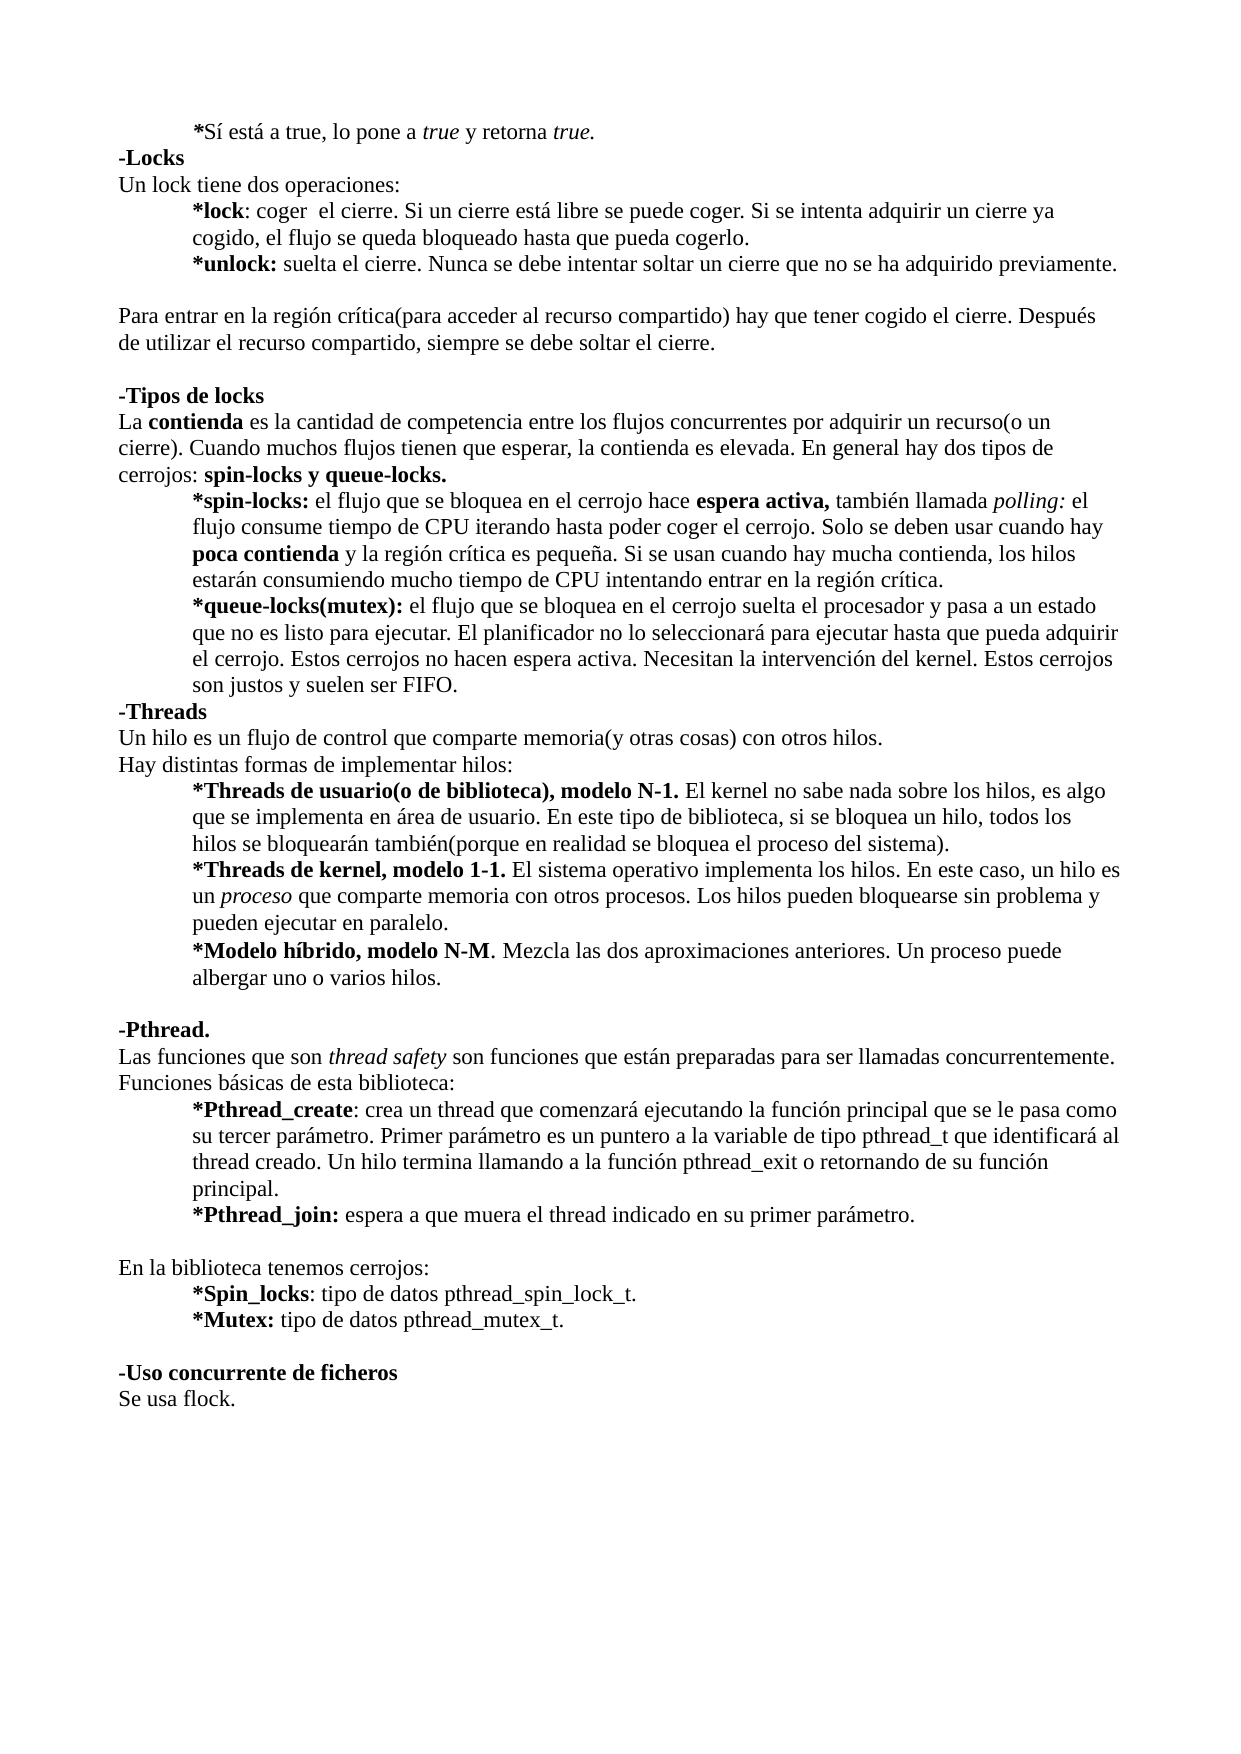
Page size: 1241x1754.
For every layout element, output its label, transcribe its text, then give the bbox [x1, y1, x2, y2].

text *Sí está a true, lo pone a true y retorna true. [118, 118, 1122, 144]
text *lock: coger el cierre. Si un cierre está libre se puede coger. Si se intenta adquirir un cierre ya cogido, el flujo se queda bloqueado hasta que pueda cogerlo. [118, 197, 1122, 250]
text *Threads de kernel, modelo 1-1. El sistema operativo implementa los hilos. En este caso, un hilo es un proceso que comparte memoria con otros procesos. Los hilos pueden bloquearse sin problema y pueden ejecutar en paralelo. [118, 856, 1122, 935]
text *Pthread_join: espera a que muera el thread indicado en su primer parámetro. [118, 1201, 1122, 1227]
text Las funciones que son thread safety son funciones que están preparadas para ser llamadas concurrentemente. [118, 1043, 1122, 1069]
text Funciones básicas de esta biblioteca: [118, 1069, 1122, 1096]
text Para entrar en la región crítica(para acceder al recurso compartido) hay que tener cogido el cierre. Después de utilizar el recurso compartido, siempre se debe soltar el cierre. [118, 303, 1122, 355]
text -Pthread. [118, 1017, 1122, 1043]
text *unlock: suelta el cierre. Nunca se debe intentar soltar un cierre que no se ha adquirido previamente. [118, 250, 1122, 276]
text Hay distintas formas de implementar hilos: [118, 751, 1122, 777]
text *Mutex: tipo de datos pthread_mutex_t. [118, 1306, 1122, 1333]
text La contienda es la cantidad de competencia entre los flujos concurrentes por adquirir un recurso(o un cierre). Cuando muchos flujos tienen que esperar, la contienda es elevada. En general hay dos tipos de cerrojos: spin-locks y queue-locks. [118, 408, 1122, 487]
text Un lock tiene dos operaciones: [118, 171, 1122, 197]
text *Modelo híbrido, modelo N-M. Mezcla las dos aproximaciones anteriores. Un proceso puede albergar uno o varios hilos. [118, 935, 1122, 990]
text -Locks [118, 144, 1122, 171]
text -Threads [118, 698, 1122, 724]
text Un hilo es un flujo de control que comparte memoria(y otras cosas) con otros hilos. [118, 724, 1122, 751]
text -Tipos de locks [118, 382, 1122, 408]
text -Uso concurrente de ficheros [118, 1359, 1122, 1386]
text *Threads de usuario(o de biblioteca), modelo N-1. El kernel no sabe nada sobre los hilos, es algo que se implementa en área de usuario. En este tipo de biblioteca, si se bloquea un hilo, todos los hilos se bloquearán también(porque en realidad se bloquea el proceso del sistema). [118, 777, 1122, 856]
text En la biblioteca tenemos cerrojos: [118, 1254, 1122, 1280]
text *Pthread_create: crea un thread que comenzará ejecutando la función principal que se le pasa como su tercer parámetro. Primer parámetro es un puntero a la variable de tipo pthread_t que identificará al thread creado. Un hilo termina llamando a la función pthread_exit o retornando de su función principal. [118, 1096, 1122, 1201]
text *Spin_locks: tipo de datos pthread_spin_lock_t. [118, 1280, 1122, 1306]
text *spin-locks: el flujo que se bloquea en el cerrojo hace espera activa, también llamada polling: el flujo consume tiempo de CPU iterando hasta poder coger el cerrojo. Solo se deben usar cuando hay poca contienda y la región crítica es pequeña. Si se usan cuando hay mucha contienda, los hilos estarán consumiendo mucho tiempo de CPU intentando entrar en la región crítica. [118, 487, 1122, 592]
text Se usa flock. [118, 1386, 1122, 1412]
text *queue-locks(mutex): el flujo que se bloquea en el cerrojo suelta el procesador y pasa a un estado que no es listo para ejecutar. El planificador no lo seleccionará para ejecutar hasta que pueda adquirir el cerrojo. Estos cerrojos no hacen espera activa. Necesitan la intervención del kernel. Estos cerrojos son justos y suelen ser FIFO. [118, 592, 1122, 698]
